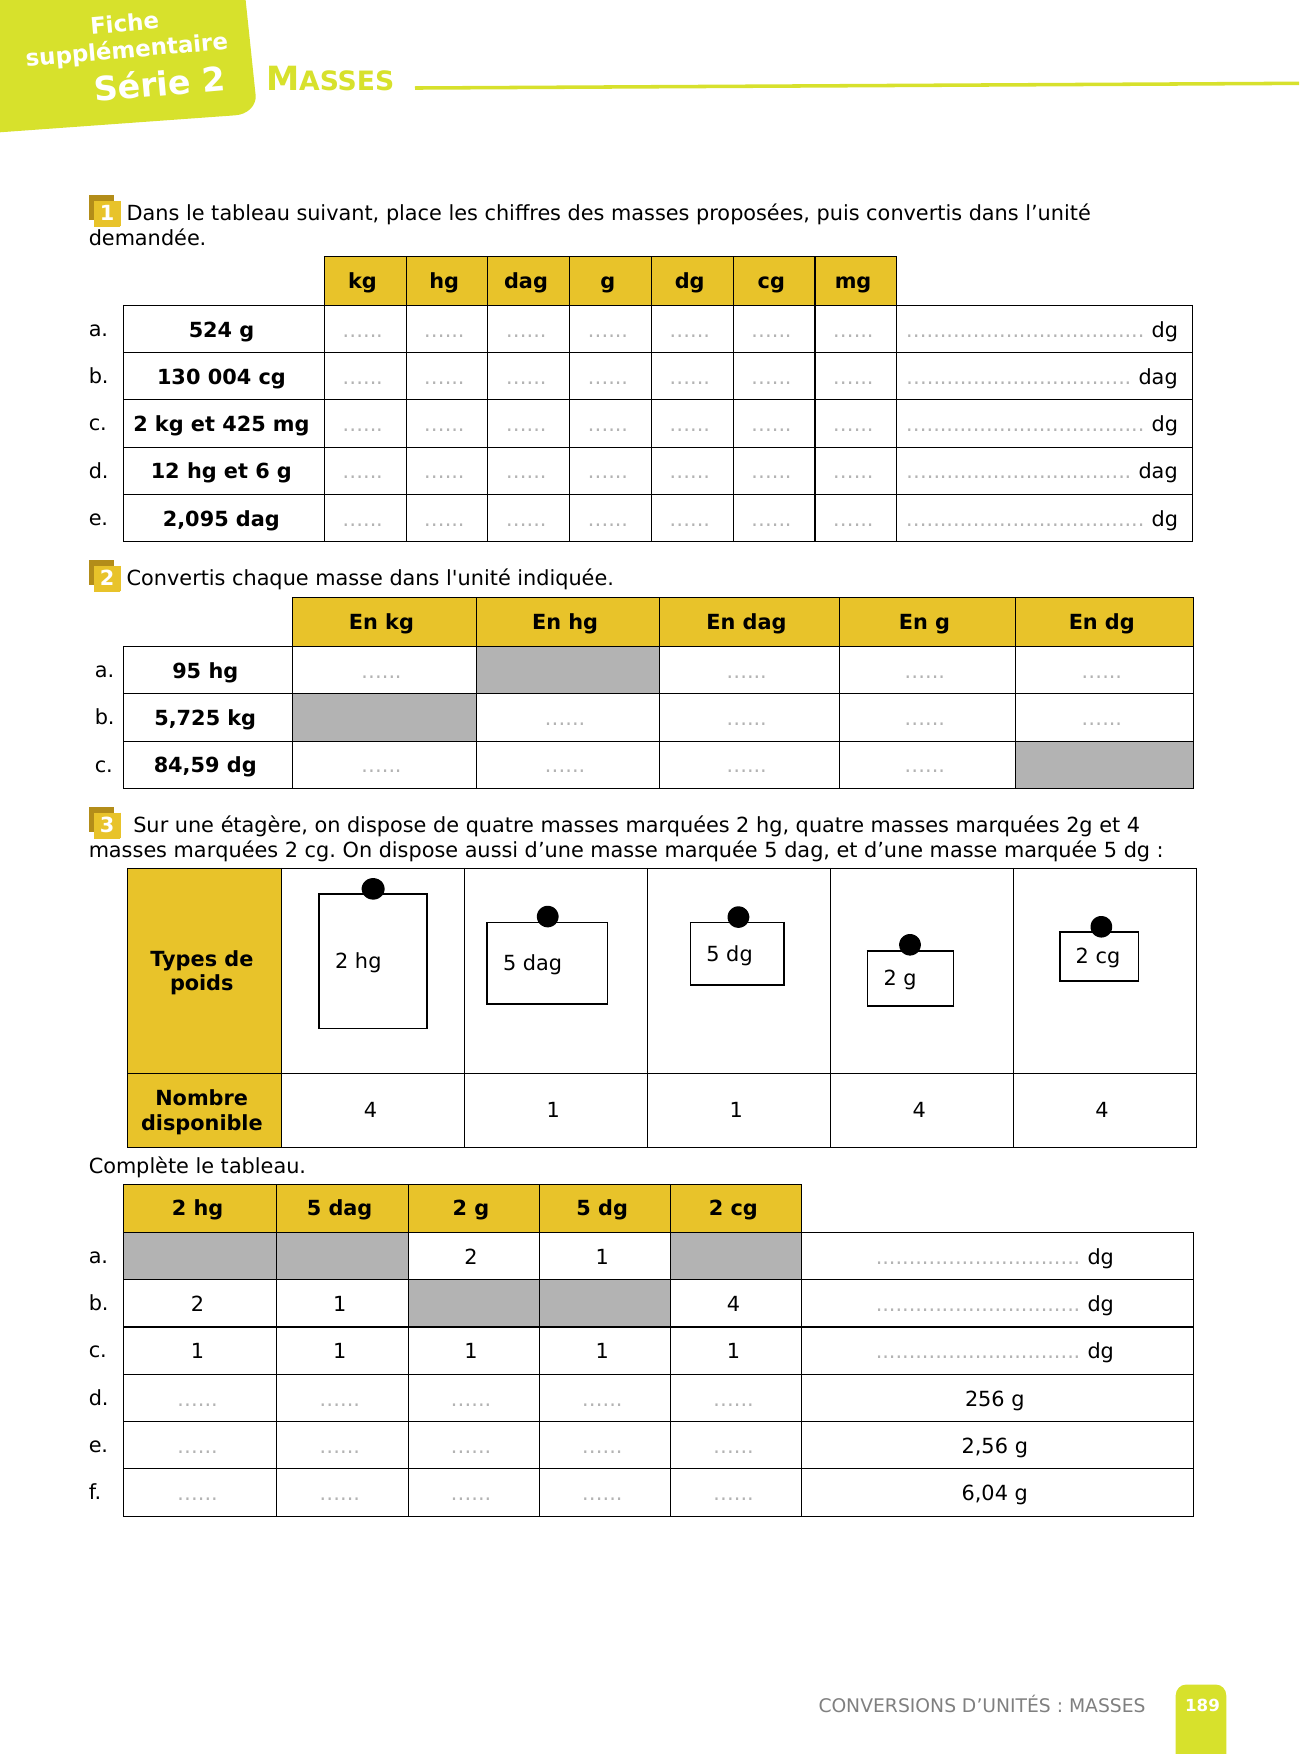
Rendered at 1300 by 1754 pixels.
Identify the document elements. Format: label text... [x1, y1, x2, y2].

table_cell [477, 647, 659, 693]
table_header [282, 869, 464, 1073]
table_cell 1 [277, 1328, 408, 1374]
table_cell …............................... dag [897, 353, 1192, 399]
table_cell 2 [124, 1280, 276, 1326]
table_cell ............................... dg [802, 1280, 1193, 1326]
table_cell …... [671, 1469, 801, 1516]
table_cell …... [277, 1422, 408, 1468]
table_cell …... [407, 400, 487, 447]
table_cell …... [488, 306, 569, 352]
subtitle Sur une étagère, on dispose de quatre masses marquées 2 hg, quatre masses marquées 2g et 4 masses mar­quées 2 cg. On dispose aussi d’une masse marquée 5 dag, et d’une masse marquée 5 dg : [88, 807, 1211, 862]
table_cell …... [660, 694, 839, 741]
table_cell …... [660, 647, 839, 693]
table_header [89, 1184, 123, 1232]
table_cell …... [652, 448, 733, 494]
table_cell …... [734, 495, 814, 541]
table_cell [409, 1280, 539, 1326]
table_cell 1 [277, 1280, 408, 1326]
table_header [648, 869, 830, 1073]
table_cell …... [652, 495, 733, 541]
table_header 2 cg [671, 1185, 801, 1232]
table_cell …... [540, 1422, 670, 1468]
table_cell …................................. dg [897, 306, 1192, 352]
table_cell [89, 646, 123, 693]
table_cell …... [570, 495, 651, 541]
table_cell …... [409, 1469, 539, 1516]
table_cell …... [652, 400, 733, 447]
table_cell [89, 305, 123, 352]
table_cell …... [840, 742, 1015, 788]
table_cell …... [671, 1375, 801, 1421]
table_cell …... [325, 400, 406, 447]
table_cell …............................... dag [897, 448, 1192, 494]
table_header kg [325, 257, 406, 305]
table_cell …... [660, 742, 839, 788]
table_cell …... [734, 448, 814, 494]
table_cell …... [734, 353, 814, 399]
table_cell …... [409, 1422, 539, 1468]
table_cell [89, 352, 123, 399]
table_cell …... [477, 742, 659, 788]
table_header g [570, 257, 651, 305]
table_cell [89, 447, 123, 494]
table_header En g [840, 598, 1015, 646]
table_header 5 dag [277, 1185, 408, 1232]
table_cell …... [488, 400, 569, 447]
table_cell [89, 399, 123, 447]
table_cell 1 [409, 1328, 539, 1374]
table_header [465, 869, 647, 1073]
table_cell 2 kg et 425 mg [124, 400, 324, 447]
table_cell [293, 694, 476, 741]
table_cell 12 hg et 6 g [124, 448, 324, 494]
table_header [831, 869, 1013, 1073]
table_header En kg [293, 598, 476, 646]
table_cell 84,59 dg [124, 742, 292, 788]
table_header En dg [1016, 598, 1193, 646]
table_cell …... [293, 742, 476, 788]
table_cell [89, 741, 123, 788]
table_header cg [734, 257, 814, 305]
table_cell …... [652, 306, 733, 352]
table_header mg [816, 257, 896, 305]
table_cell 256 g [802, 1375, 1193, 1421]
table_cell …... [840, 647, 1015, 693]
table_header En hg [477, 598, 659, 646]
table_cell …... [570, 306, 651, 352]
table_cell …... [124, 1375, 276, 1421]
table_cell …... [325, 495, 406, 541]
table_header [802, 1184, 1193, 1232]
table_cell …... [325, 353, 406, 399]
table_cell [89, 1421, 123, 1468]
table_cell …... [488, 353, 569, 399]
table_cell [91, 1395, 97, 1404]
table_cell …... [277, 1469, 408, 1516]
table_header [897, 256, 1192, 305]
table_cell [124, 1233, 276, 1279]
table_cell 4 [671, 1280, 801, 1326]
subtitle Complète le tableau. [88, 1154, 1205, 1178]
table_header [124, 597, 292, 646]
table_header [124, 256, 324, 305]
table_header dag [488, 257, 569, 305]
table_cell 524 g [124, 306, 324, 352]
table_cell 4 [282, 1074, 464, 1147]
table_cell [89, 1468, 123, 1516]
table_cell 1 [540, 1328, 670, 1374]
table_header [89, 256, 124, 305]
table_header 5 dg [540, 1185, 670, 1232]
table_cell 1 [540, 1233, 670, 1279]
table_cell 4 [1014, 1074, 1196, 1147]
table_cell …... [816, 353, 896, 399]
table_cell 95 hg [124, 647, 292, 693]
table_cell …... [477, 694, 659, 741]
table_cell …... [407, 306, 487, 352]
table_cell …... [652, 353, 733, 399]
table_cell 4 [831, 1074, 1013, 1147]
table_cell 1 [465, 1074, 647, 1147]
table_cell 5,725 kg [124, 694, 292, 741]
table_cell 2 [409, 1233, 539, 1279]
table_cell [89, 1232, 123, 1279]
table_header Types de poids [128, 869, 281, 1073]
table_header hg [407, 257, 487, 305]
table_cell [89, 693, 123, 741]
table_cell [89, 1326, 123, 1374]
table_cell …... [816, 400, 896, 447]
table_cell …... [816, 306, 896, 352]
table_cell …... [840, 694, 1015, 741]
table_cell …... [409, 1375, 539, 1421]
table_cell 1 [671, 1328, 801, 1374]
table_cell …... [540, 1469, 670, 1516]
table_cell …... [570, 400, 651, 447]
table_cell ............................... dg [802, 1233, 1193, 1279]
table_cell …... [671, 1422, 801, 1468]
table_cell …... [407, 448, 487, 494]
table_cell [89, 1279, 123, 1326]
table_cell …... [407, 495, 487, 541]
table_cell [89, 494, 123, 541]
subtitle Dans le tableau suivant, place les chiffres des masses proposées, puis convertis dans l’unité demandée. [88, 195, 1211, 250]
table_header En dag [660, 598, 839, 646]
table_header [89, 597, 124, 646]
table_cell …... [293, 647, 476, 693]
table_cell …... [488, 495, 569, 541]
table_cell …... [734, 400, 814, 447]
table_cell …... [540, 1375, 670, 1421]
table_cell [671, 1233, 801, 1279]
table_cell …... [325, 448, 406, 494]
table_cell [1016, 742, 1193, 788]
table_cell 2,095 dag [124, 495, 324, 541]
table_cell …... [816, 448, 896, 494]
table_cell …................................. dg [897, 495, 1192, 541]
table_cell ............................... dg [802, 1328, 1193, 1374]
table_cell …... [277, 1375, 408, 1421]
table_cell 2,56 g [802, 1422, 1193, 1468]
table_cell …... [570, 353, 651, 399]
table_cell …... [124, 1422, 276, 1468]
subtitle Convertis chaque masse dans l'unité indiquée. [114, 560, 1211, 591]
table_cell 1 [124, 1328, 276, 1374]
table_cell …................................. dg [897, 400, 1192, 447]
table_header [1014, 869, 1196, 1073]
table_cell 1 [648, 1074, 830, 1147]
table_cell [540, 1280, 670, 1326]
table_cell …... [1016, 694, 1193, 741]
table_cell Nombre disponible [128, 1074, 281, 1147]
table_cell [89, 1374, 123, 1421]
table_header 2 g [409, 1185, 539, 1232]
table_cell [277, 1233, 408, 1279]
table_cell 130 004 cg [124, 353, 324, 399]
table_cell 6,04 g [802, 1469, 1193, 1516]
table_header 2 hg [124, 1185, 276, 1232]
table_cell …... [570, 448, 651, 494]
table_cell …... [734, 306, 814, 352]
table_header dg [652, 257, 733, 305]
table_cell …... [407, 353, 487, 399]
table_cell …... [124, 1469, 276, 1516]
table_cell [91, 468, 97, 477]
table_cell …... [325, 306, 406, 352]
table_cell …... [816, 495, 896, 541]
table_cell …... [488, 448, 569, 494]
table_cell …... [1016, 647, 1193, 693]
